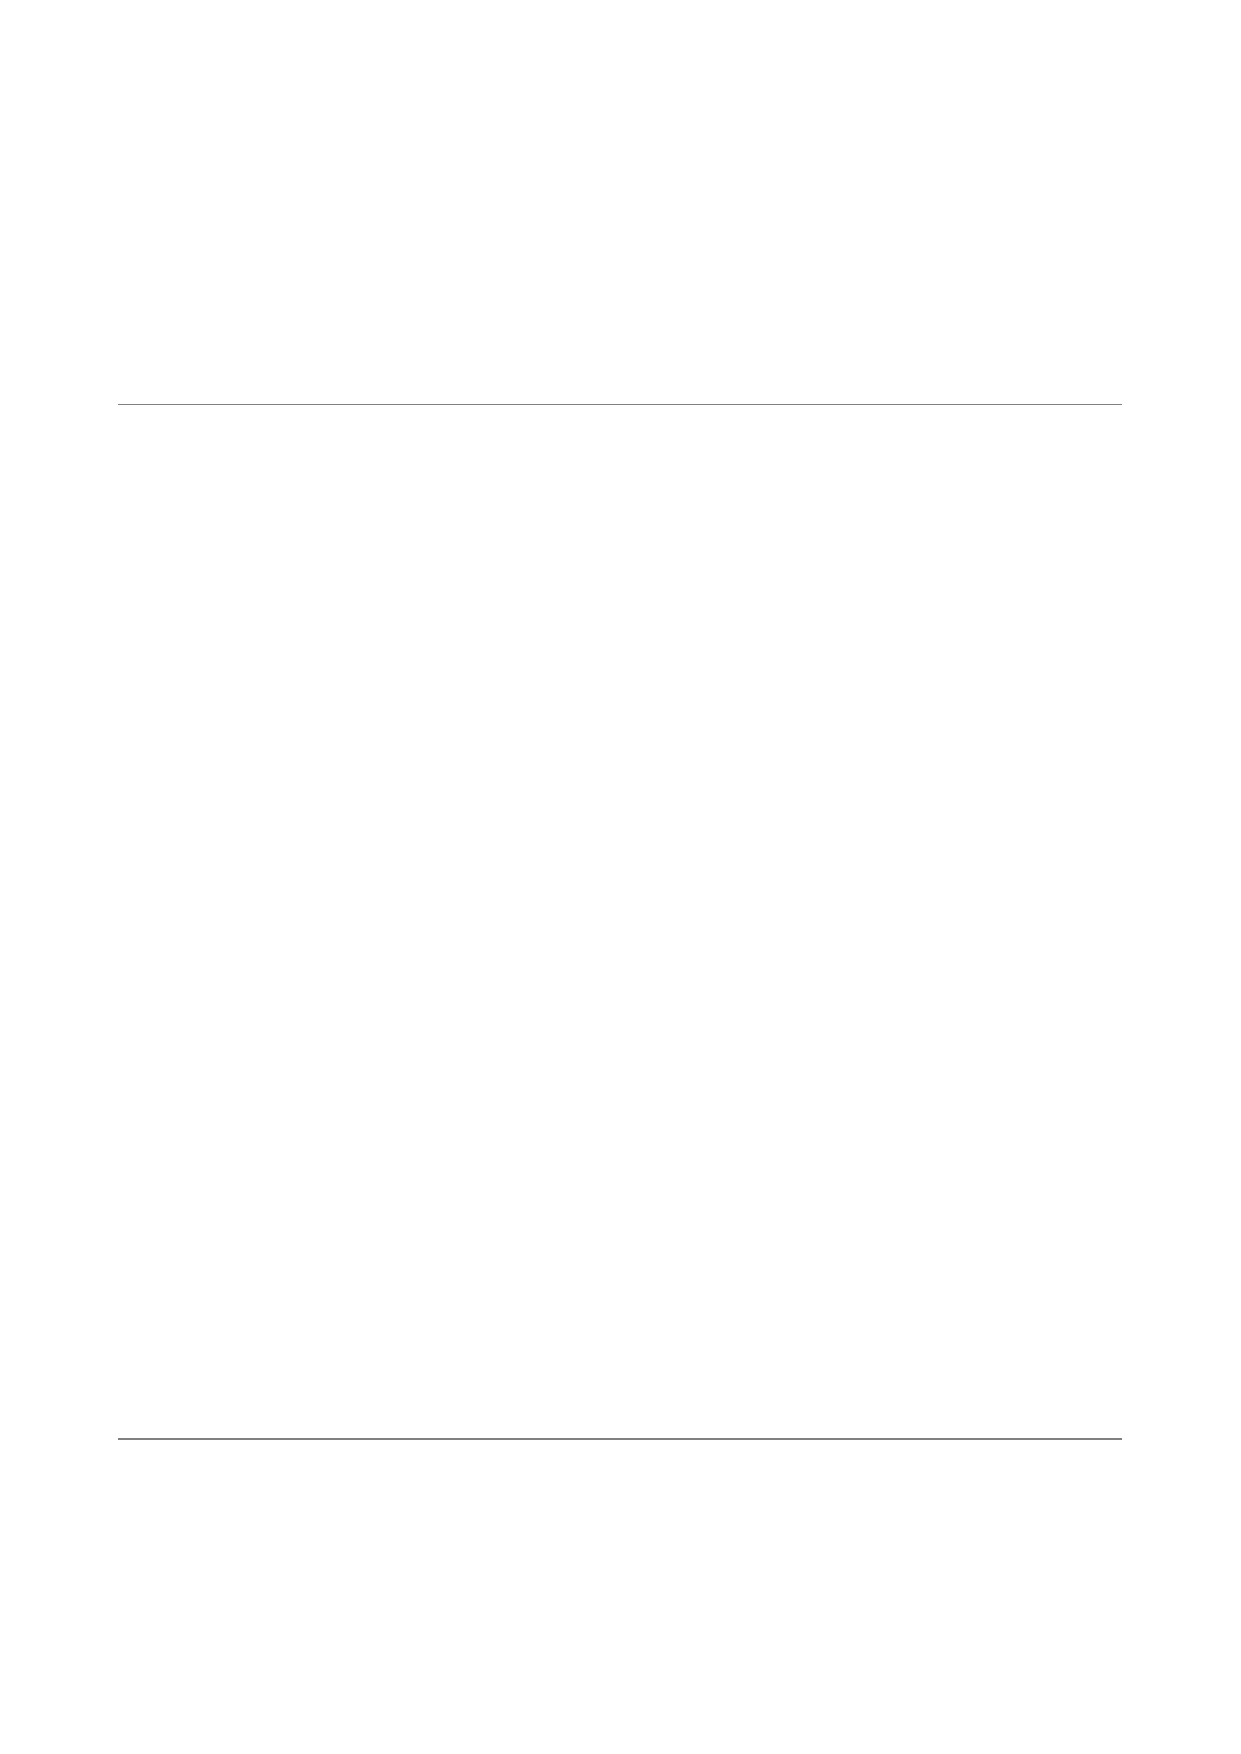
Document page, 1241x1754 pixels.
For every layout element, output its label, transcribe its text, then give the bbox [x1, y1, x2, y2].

subtitle ▶ 2. Получение дескрипторов свойств [118, 455, 1122, 498]
list writable [162, 1138, 1122, 1167]
text То есть он возвращает: [118, 1043, 1122, 1072]
text Возвращает прототип объекта obj. [118, 118, 1122, 149]
text Этот метод возвращает не сами значения, а дескрипторы: [118, 611, 1122, 640]
text Создаёт новый объект: [118, 1598, 1122, 1627]
text get() { ... }, [118, 896, 1122, 919]
text Это важная часть. [118, 564, 1122, 592]
text value: "John", [118, 754, 1122, 777]
text let rabbit = Object.create(animal); [118, 239, 1122, 263]
text } [118, 967, 1122, 990]
text age: { [118, 872, 1122, 896]
list get [162, 1281, 1122, 1310]
subtitle ▶ 3. Создание клона [118, 1489, 1122, 1532]
text { [118, 706, 1122, 730]
text enumerable: false [118, 943, 1122, 967]
text let animal = { eats: true }; [118, 216, 1122, 239]
list set [162, 1329, 1122, 1358]
text set(value) { ... }, [118, 919, 1122, 943]
list configurable [162, 1234, 1122, 1262]
text configurable: true [118, 825, 1122, 848]
list enumerable [162, 1186, 1122, 1215]
list value [162, 1091, 1122, 1120]
text Например: [118, 659, 1122, 688]
text writable: true, [118, 777, 1122, 801]
text }, [118, 848, 1122, 872]
text Object.getPrototypeOf(rabbit); // → { eats: true }; [118, 287, 1122, 310]
text name: { [118, 730, 1122, 754]
text Object.create(prototype, propertyDescriptors) [118, 1545, 1122, 1568]
text Object.getOwnPropertyDescriptors(obj) [118, 511, 1122, 534]
text Это позволяет точно скопировать свойства — даже геттеры и сеттеры. [118, 1377, 1122, 1405]
text enumerable: true, [118, 801, 1122, 825]
text Например: [118, 168, 1122, 197]
text } [118, 990, 1122, 1014]
text Этот прототип передаётся в Object.create, чтобы клон унаследовал те же свойства. [118, 340, 1122, 371]
